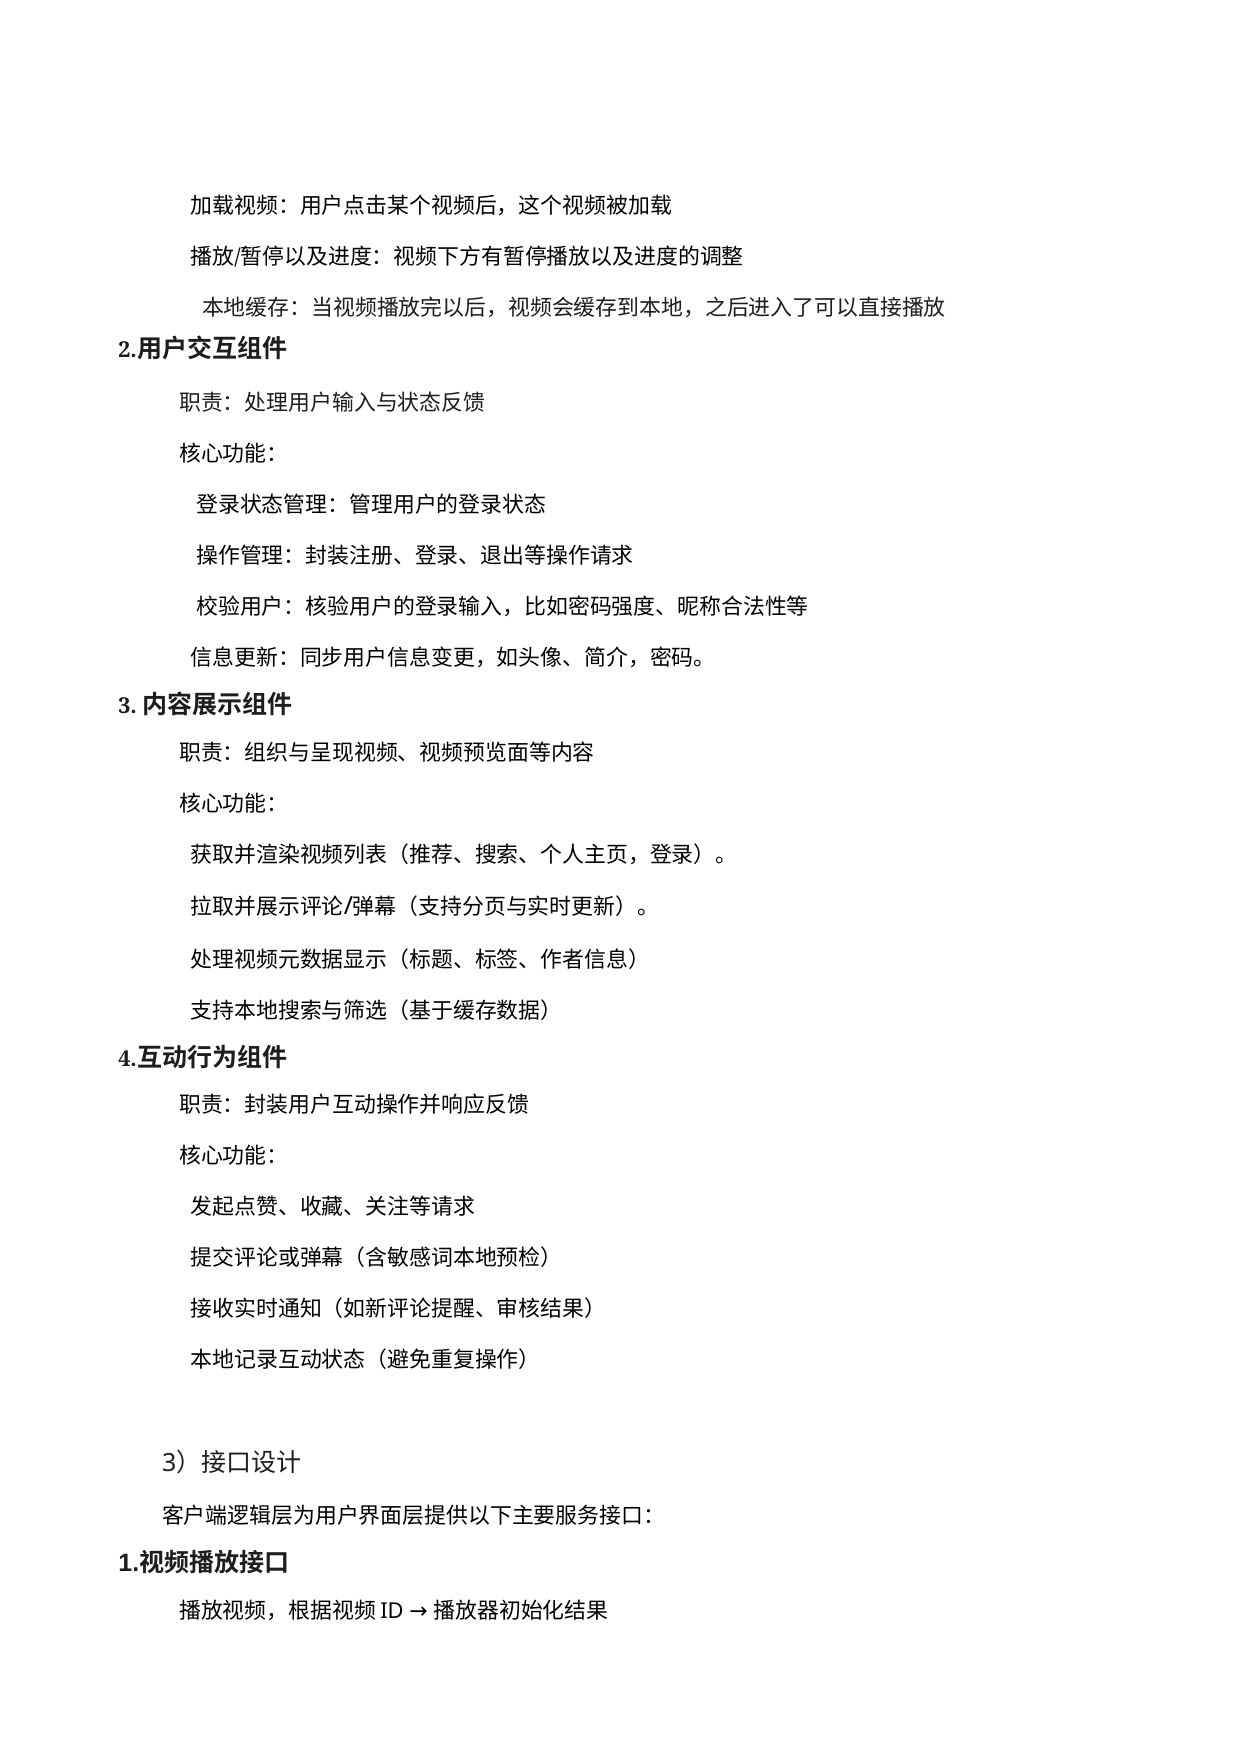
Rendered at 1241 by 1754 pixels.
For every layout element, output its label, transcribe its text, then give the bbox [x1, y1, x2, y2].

text 获取并渲染视频列表（推荐、搜索、个人主页，登录）。 [118, 837, 1122, 868]
text 职责：处理用户输入与状态反馈 [118, 385, 1122, 417]
text 3）接口设计 [118, 1442, 1122, 1478]
text 3. 内容展示组件 [118, 685, 1122, 721]
text 加载视频：用户点击某个视频后，这个视频被加载 [118, 188, 1122, 219]
text 发起点赞、收藏、关注等请求 [118, 1189, 1122, 1221]
text 核心功能： [118, 1138, 1122, 1170]
text 播放/暂停以及进度：视频下方有暂停播放以及进度的调整 [118, 239, 1122, 270]
text 登录状态管理：管理用户的登录状态 [118, 487, 1122, 519]
text 核心功能： [118, 436, 1122, 468]
text 操作管理：封装注册、登录、退出等操作请求 [118, 538, 1122, 570]
text 提交评论或弹幕（含敏感词本地预检） [118, 1240, 1122, 1272]
text 本地记录互动状态（避免重复操作） [118, 1342, 1122, 1374]
text 信息更新：同步用户信息变更，如头像、简介，密码。 [118, 640, 1122, 672]
text 处理视频元数据显示（标题、标签、作者信息） [118, 942, 1122, 973]
text 1.视频播放接口 [118, 1543, 1122, 1579]
text 支持本地搜索与筛选（基于缓存数据） [118, 993, 1122, 1024]
text 职责：封装用户互动操作并响应反馈 [118, 1087, 1122, 1119]
text 播放视频，根据视频ID → 播放器初始化结果 [118, 1593, 1122, 1624]
text 本地缓存：当视频播放完以后，视频会缓存到本地，之后进入了可以直接播放 2.用户交互组件 [118, 290, 1122, 365]
text 职责：组织与呈现视频、视频预览面等内容 [118, 735, 1122, 766]
text 客户端逻辑层为用户界面层提供以下主要服务接口： [118, 1498, 1122, 1530]
text 接收实时通知（如新评论提醒、审核结果） [118, 1291, 1122, 1323]
text 拉取并展示评论/弹幕（支持分页与实时更新）。 [118, 888, 1122, 922]
text 校验用户：核验用户的登录输入，比如密码强度、昵称合法性等 [118, 589, 1122, 621]
text 核心功能： [118, 786, 1122, 817]
text 4.互动行为组件 [118, 1037, 1122, 1073]
